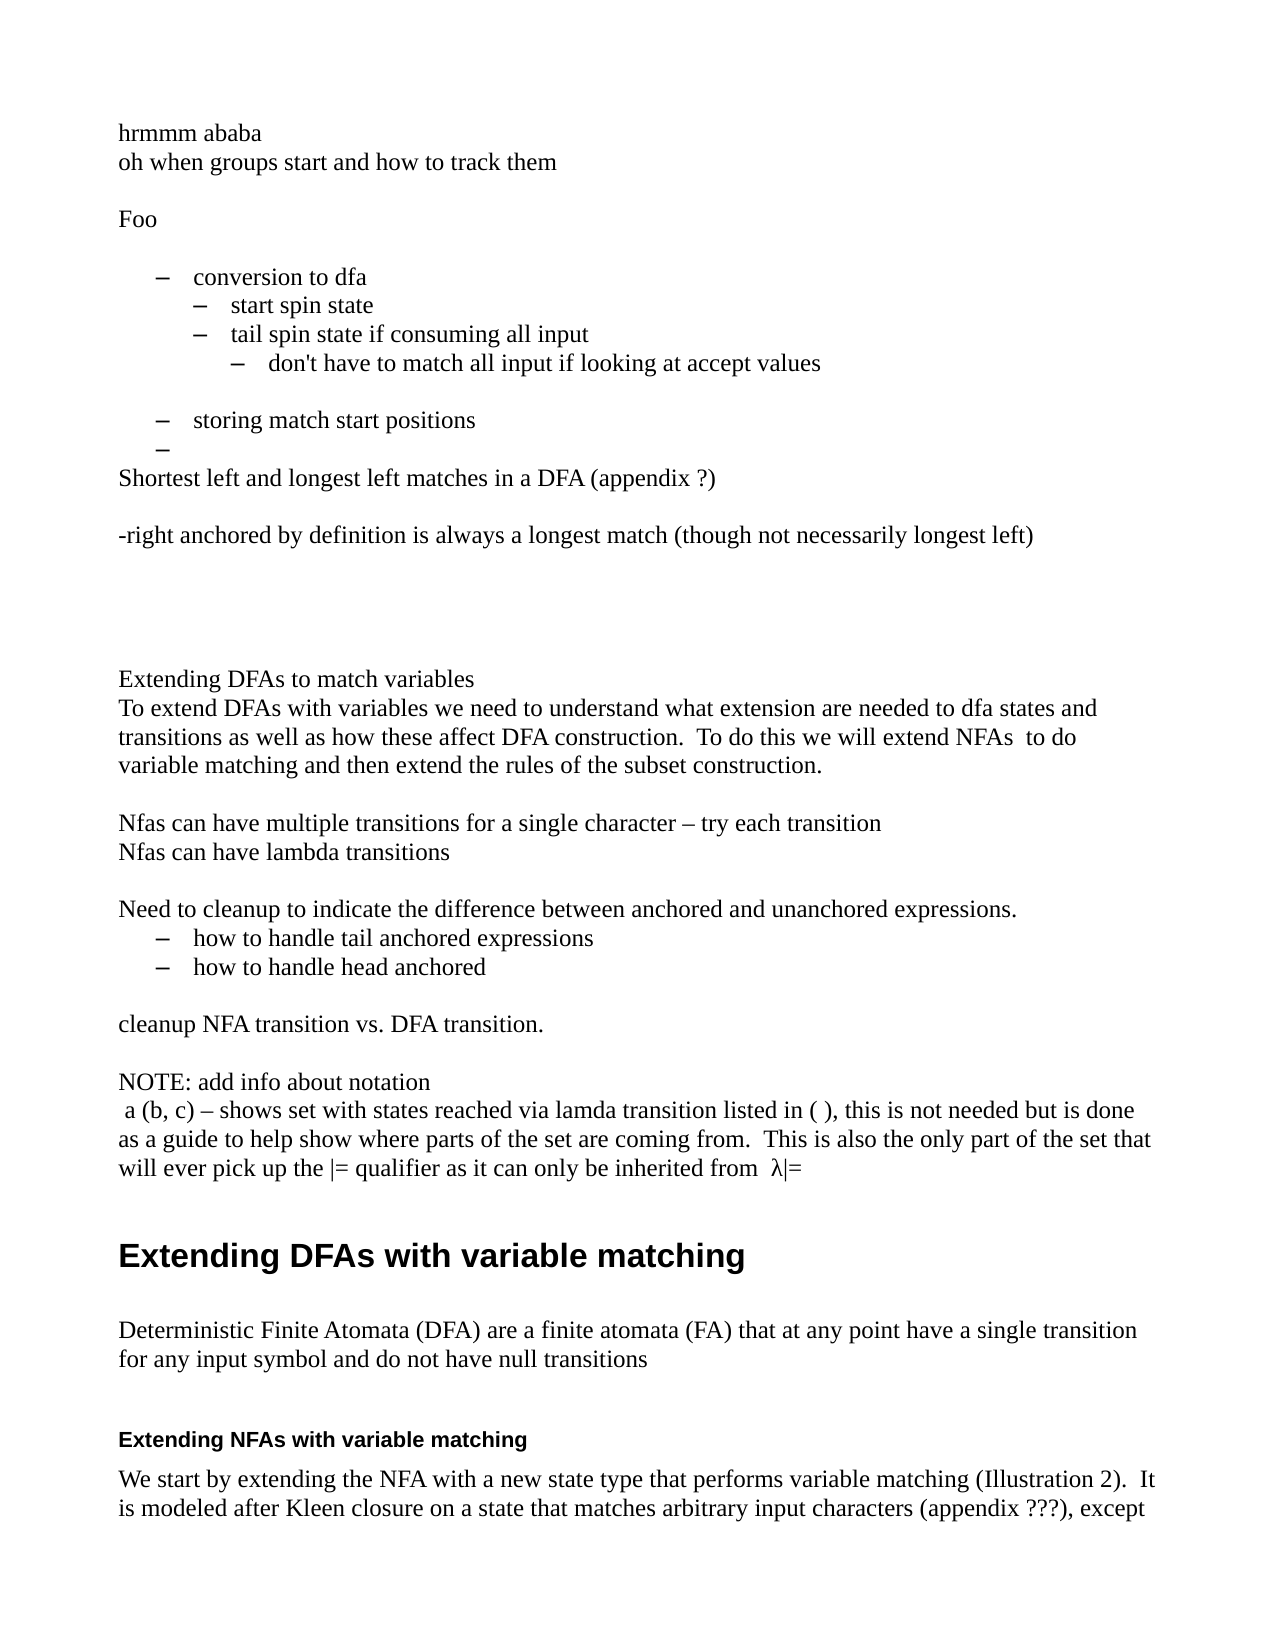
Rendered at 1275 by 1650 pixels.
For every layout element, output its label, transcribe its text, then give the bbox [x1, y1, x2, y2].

list how to handle head anchored [156, 952, 1157, 981]
list conversion to dfa [156, 262, 1157, 291]
text oh when groups start and how to track them [118, 147, 1157, 176]
subtitle Extending NFAs with variable matching [118, 1427, 1157, 1452]
list tail spin state if consuming all input [193, 319, 1157, 348]
text Shortest left and longest left matches in a DFA (appendix ?) [118, 463, 1157, 492]
text -right anchored by definition is always a longest match (though not necessarily longest left) [118, 521, 1157, 549]
text Need to cleanup to indicate the difference between anchored and unanchored expressions. [118, 894, 1157, 923]
text hrmmm ababa [118, 118, 1157, 147]
list start spin state [193, 291, 1157, 319]
list don't have to match all input if looking at accept values [231, 348, 1157, 377]
text a (b, c) – shows set with states reached via lamda transition listed in ( ), this is not needed but is done as a guide to help show where parts of the set are coming from. This is also the only part of the set that will ever pick up the |= qualifier as it can only be inherited from λ|= [118, 1096, 1157, 1182]
text Deterministic Finite Atomata (DFA) are a finite atomata (FA) that at any point have a single transition for any input symbol and do not have null transitions [118, 1316, 1157, 1373]
text Extending DFAs to match variables [118, 664, 1157, 693]
text NOTE: add info about notation [118, 1067, 1157, 1096]
subtitle Extending DFAs with variable matching [118, 1236, 1157, 1274]
text Foo [118, 204, 1157, 233]
text We start by extending the NFA with a new state type that performs variable matching (Illustration 2). It is modeled after Kleen closure on a state that matches arbitrary input characters (appendix ???), except [118, 1464, 1157, 1522]
text Nfas can have lambda transitions [118, 837, 1157, 866]
list storing match start positions [156, 406, 1157, 434]
text cleanup NFA transition vs. DFA transition. [118, 1009, 1157, 1038]
list how to handle tail anchored expressions [156, 923, 1157, 952]
text Nfas can have multiple transitions for a single character – try each transition [118, 808, 1157, 837]
text To extend DFAs with variables we need to understand what extension are needed to dfa states and transitions as well as how these affect DFA construction. To do this we will extend NFAs to do variable matching and then extend the rules of the subset construction. [118, 693, 1157, 779]
